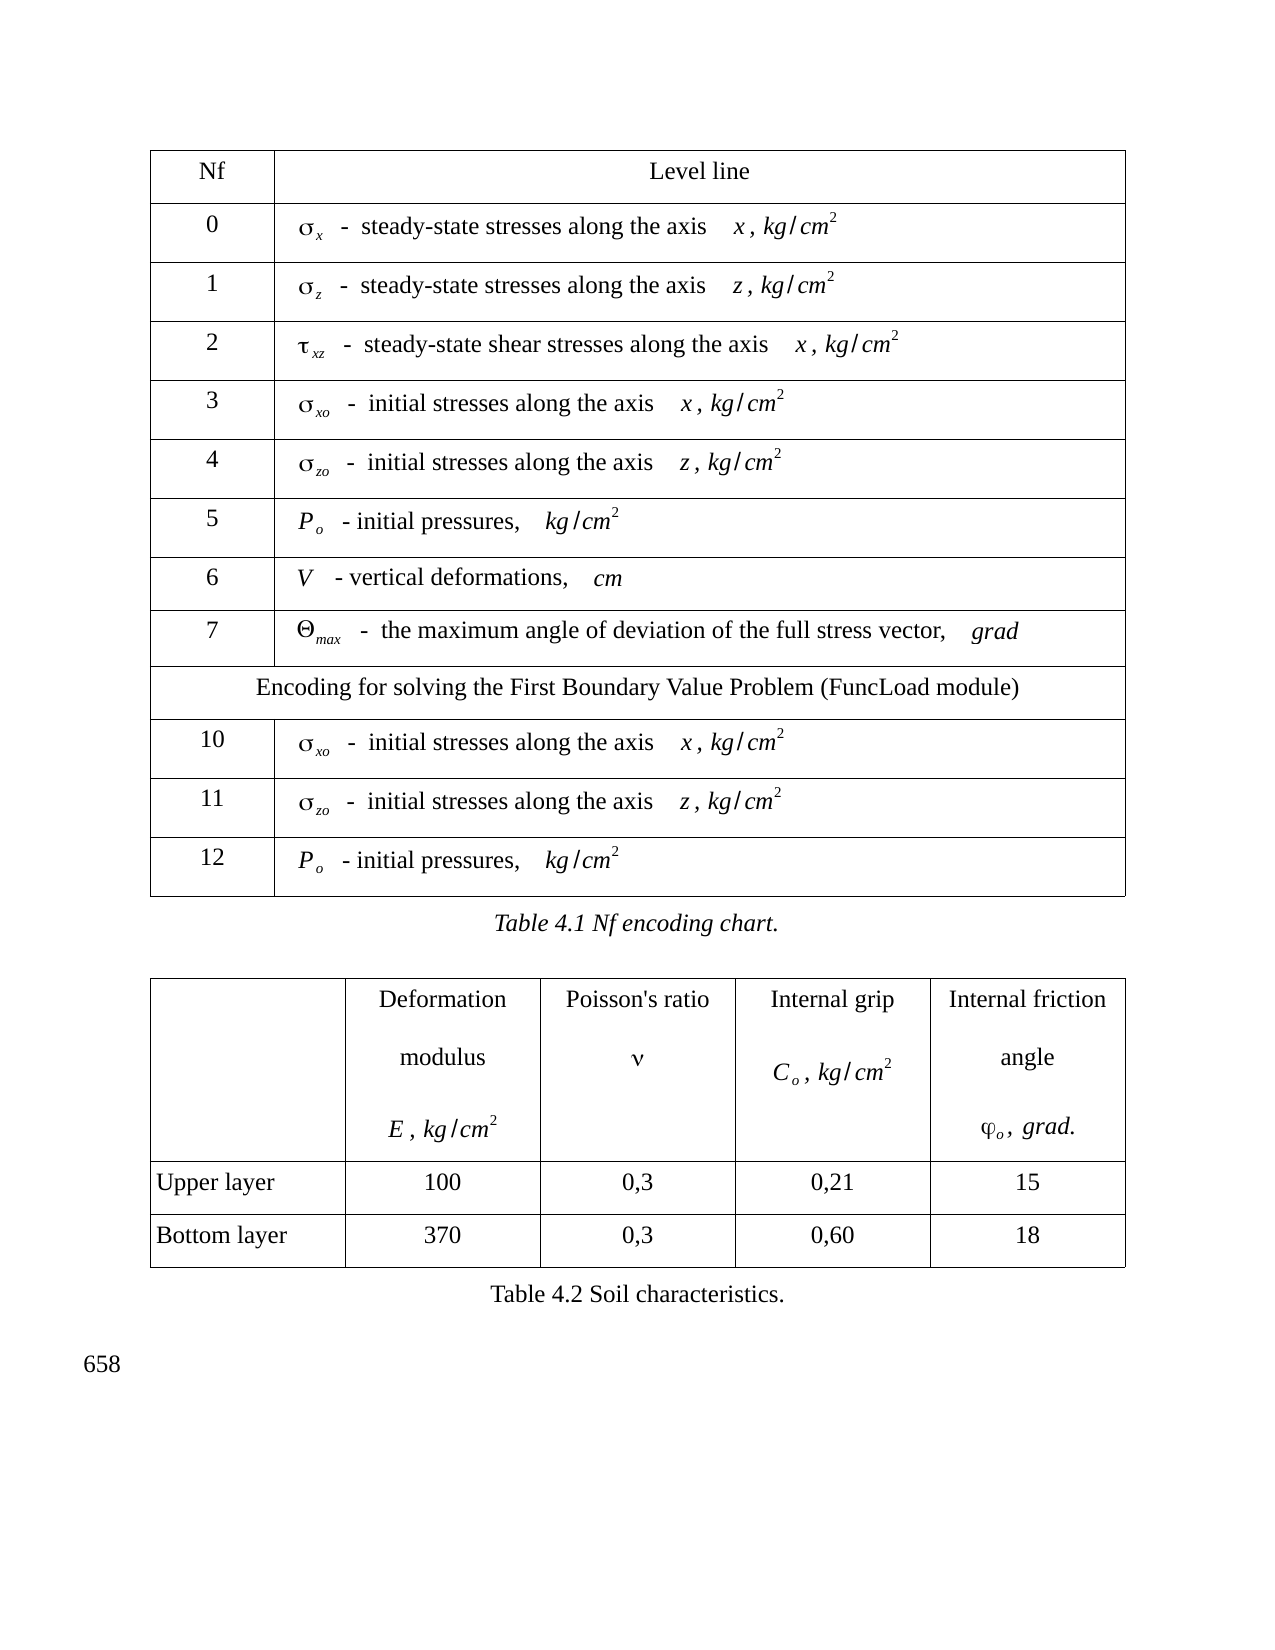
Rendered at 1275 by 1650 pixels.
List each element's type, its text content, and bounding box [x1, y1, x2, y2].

table_cell - initial stresses along the axis [275, 440, 1125, 498]
table_cell 6 [151, 558, 274, 609]
table_header Poisson's ratio [541, 979, 735, 1161]
table_cell 0,21 [736, 1162, 930, 1214]
table_cell 10 [151, 720, 274, 778]
table_cell 4 [151, 440, 274, 498]
table_header [151, 979, 345, 1161]
table_cell 2 [151, 322, 274, 380]
table_cell 0,60 [736, 1215, 930, 1267]
table_cell - initial pressures, [275, 838, 1125, 896]
text Table 4.1 Nf encoding chart. [150, 908, 1125, 937]
table_cell 0,3 [541, 1215, 735, 1267]
table_cell - steady-state stresses along the axis [275, 263, 1125, 321]
table_cell - initial stresses along the axis [275, 381, 1125, 439]
table_header Nf [151, 151, 274, 203]
table_cell 100 [346, 1162, 540, 1214]
table_cell - initial stresses along the axis [275, 779, 1125, 837]
table_header Internal grip [736, 979, 930, 1161]
table_cell - vertical deformations, [275, 558, 1125, 609]
table_cell Encoding for solving the First Boundary Value Problem (FuncLoad module) [151, 667, 1125, 719]
table_header Level line [275, 151, 1125, 203]
table_cell 15 [931, 1162, 1125, 1214]
table_cell - initial pressures, [275, 499, 1125, 557]
table_header Deformation modulus [346, 979, 540, 1161]
table_cell Upper layer [151, 1162, 345, 1214]
table_cell 3 [151, 381, 274, 439]
table_cell 370 [346, 1215, 540, 1267]
text Table 4.2 Soil characteristics. [150, 1279, 1125, 1308]
table_cell - steady-state shear stresses along the axis [275, 322, 1125, 380]
table_cell 12 [151, 838, 274, 896]
table_cell 11 [151, 779, 274, 837]
table_cell - the maximum angle of deviation of the full stress vector, [275, 611, 1125, 666]
table_cell 5 [151, 499, 274, 557]
table_cell Bottom layer [151, 1215, 345, 1267]
table_cell - steady-state stresses along the axis [275, 204, 1125, 262]
table_cell 0,3 [541, 1162, 735, 1214]
table_cell 1 [151, 263, 274, 321]
table_header Internal friction angle [931, 979, 1125, 1161]
table_cell 7 [151, 611, 274, 666]
table_cell - initial stresses along the axis [275, 720, 1125, 778]
table_cell 0 [151, 204, 274, 262]
table_cell 18 [931, 1215, 1125, 1267]
